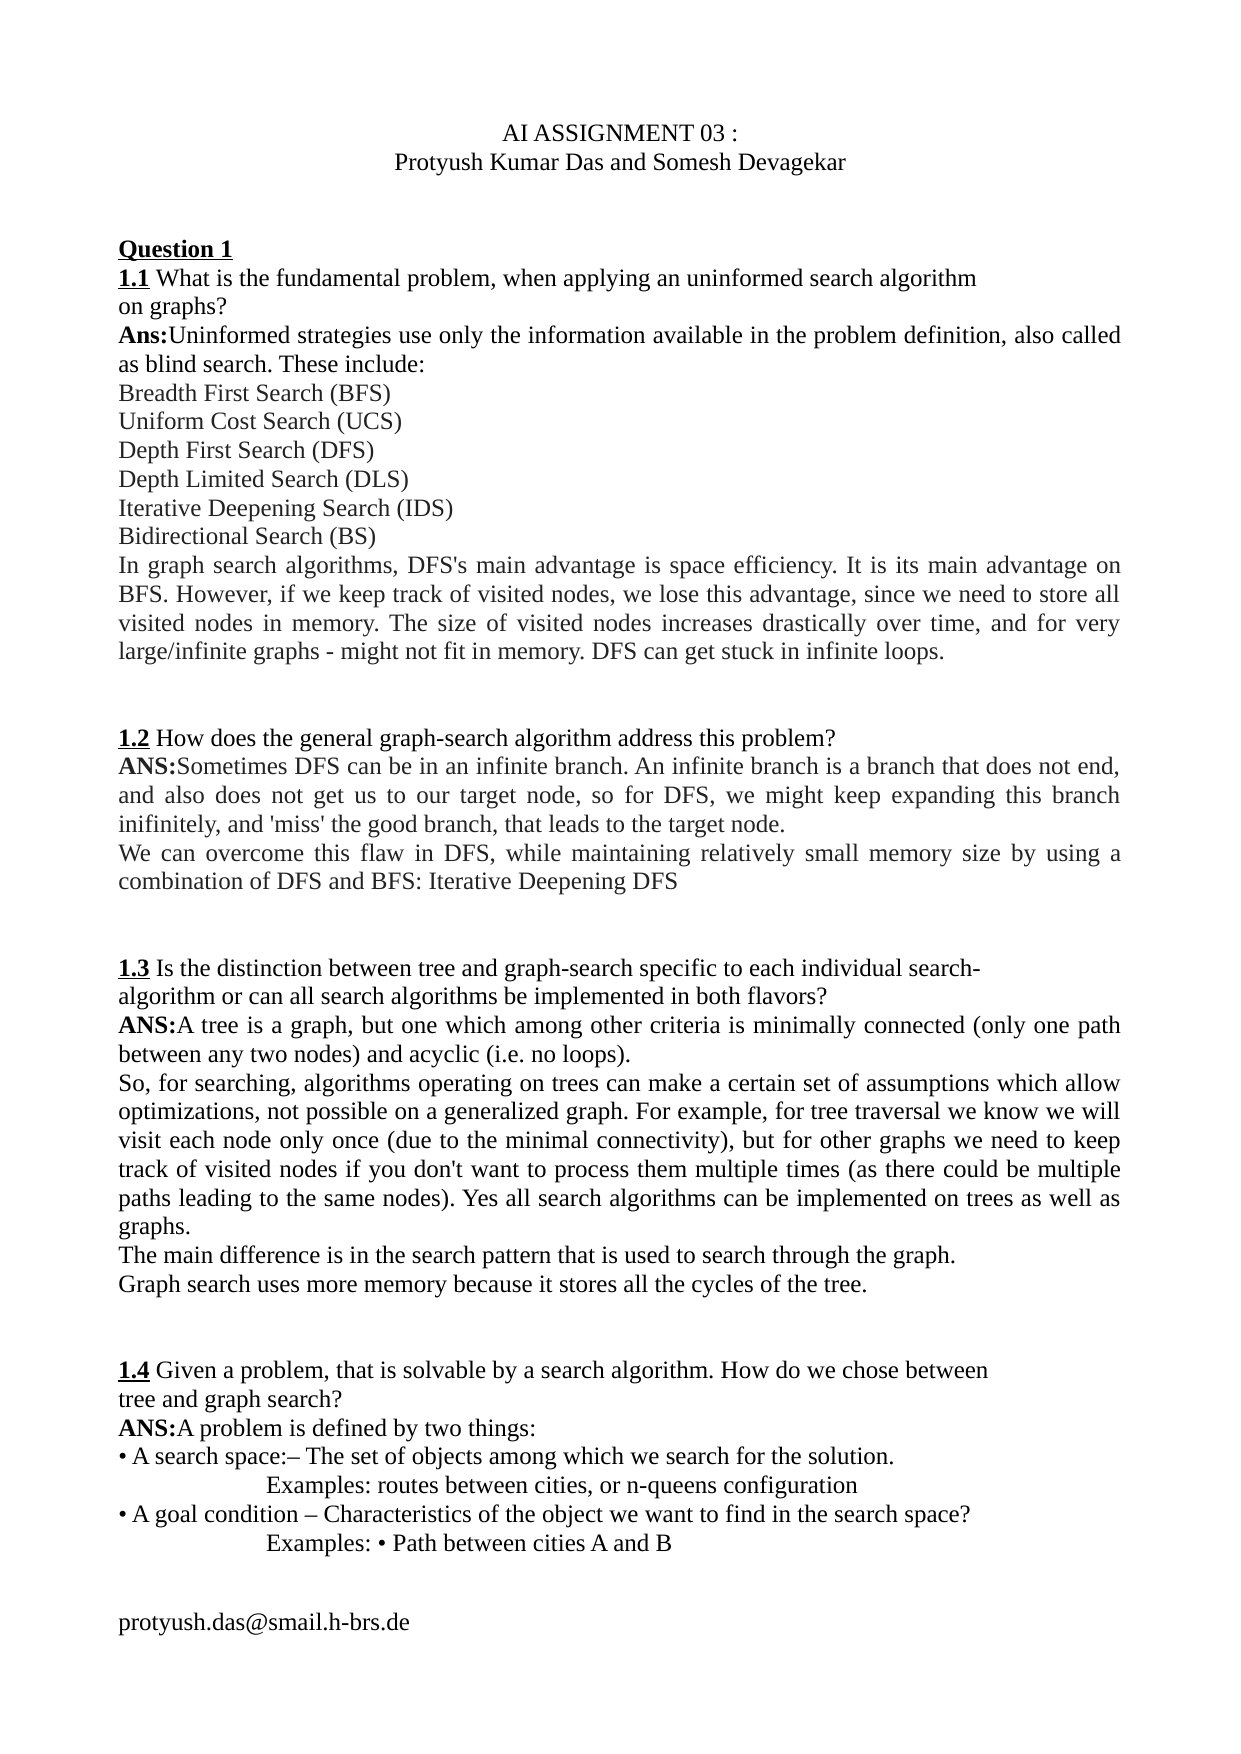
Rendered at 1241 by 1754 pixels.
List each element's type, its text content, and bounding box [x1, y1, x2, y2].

text on graphs? [118, 291, 1122, 320]
text ANS:A problem is defined by two things: [118, 1413, 1122, 1441]
text Iterative Deepening Search (IDS) [118, 493, 1122, 521]
text Examples: routes between cities, or n-queens configuration [118, 1470, 1122, 1499]
text 1.1 What is the fundamental problem, when applying an uninformed search algorithm [118, 263, 1122, 291]
text Depth Limited Search (DLS) [118, 464, 1122, 493]
text Ans:Uninformed strategies use only the information available in the problem definition, also called as blind search. These include: [118, 320, 1122, 378]
text ANS:A tree is a graph, but one which among other criteria is minimally connected (only one path between any two nodes) and acyclic (i.e. no loops). [118, 1010, 1122, 1068]
text Examples: • Path between cities A and B [118, 1528, 1122, 1556]
text Graph search uses more memory because it stores all the cycles of the tree. [118, 1269, 1122, 1298]
text We can overcome this flaw in DFS, while maintaining relatively small memory size by using a combination of DFS and BFS: Iterative Deepening DFS [118, 838, 1122, 895]
text 1.2 How does the general graph-search algorithm address this problem? [118, 723, 1122, 751]
text Uniform Cost Search (UCS) [118, 406, 1122, 435]
text 1.3 Is the distinction between tree and graph-search specific to each individual search- [118, 953, 1122, 981]
text Question 1 [118, 234, 1122, 263]
text 1.4 Given a problem, that is solvable by a search algorithm. How do we chose between [118, 1355, 1122, 1384]
text ANS:Sometimes DFS can be in an infinite branch. An infinite branch is a branch that does not end, and also does not get us to our target node, so for DFS, we might keep expanding this branch inifinitely, and 'miss' the good branch, that leads to the target node. [118, 751, 1122, 838]
text tree and graph search? [118, 1384, 1122, 1413]
text Breadth First Search (BFS) [118, 378, 1122, 406]
text • A goal condition – Characteristics of the object we want to find in the search space? [118, 1499, 1122, 1528]
text The main difference is in the search pattern that is used to search through the graph. [118, 1240, 1122, 1269]
text Depth First Search (DFS) [118, 435, 1122, 464]
text • A search space:– The set of objects among which we search for the solution. [118, 1441, 1122, 1470]
text Bidirectional Search (BS) [118, 521, 1122, 550]
text algorithm or can all search algorithms be implemented in both flavors? [118, 981, 1122, 1010]
text So, for searching, algorithms operating on trees can make a certain set of assumptions which allow optimizations, not possible on a generalized graph. For example, for tree traversal we know we will visit each node only once (due to the minimal connectivity), but for other graphs we need to keep track of visited nodes if you don't want to process them multiple times (as there could be multiple paths leading to the same nodes). Yes all search algorithms can be implemented on trees as well as graphs. [118, 1068, 1122, 1240]
text In graph search algorithms, DFS's main advantage is space efficiency. It is its main advantage on BFS. However, if we keep track of visited nodes, we lose this advantage, since we need to store all visited nodes in memory. The size of visited nodes increases drastically over time, and for very large/infinite graphs - might not fit in memory. DFS can get stuck in infinite loops. [118, 550, 1122, 665]
